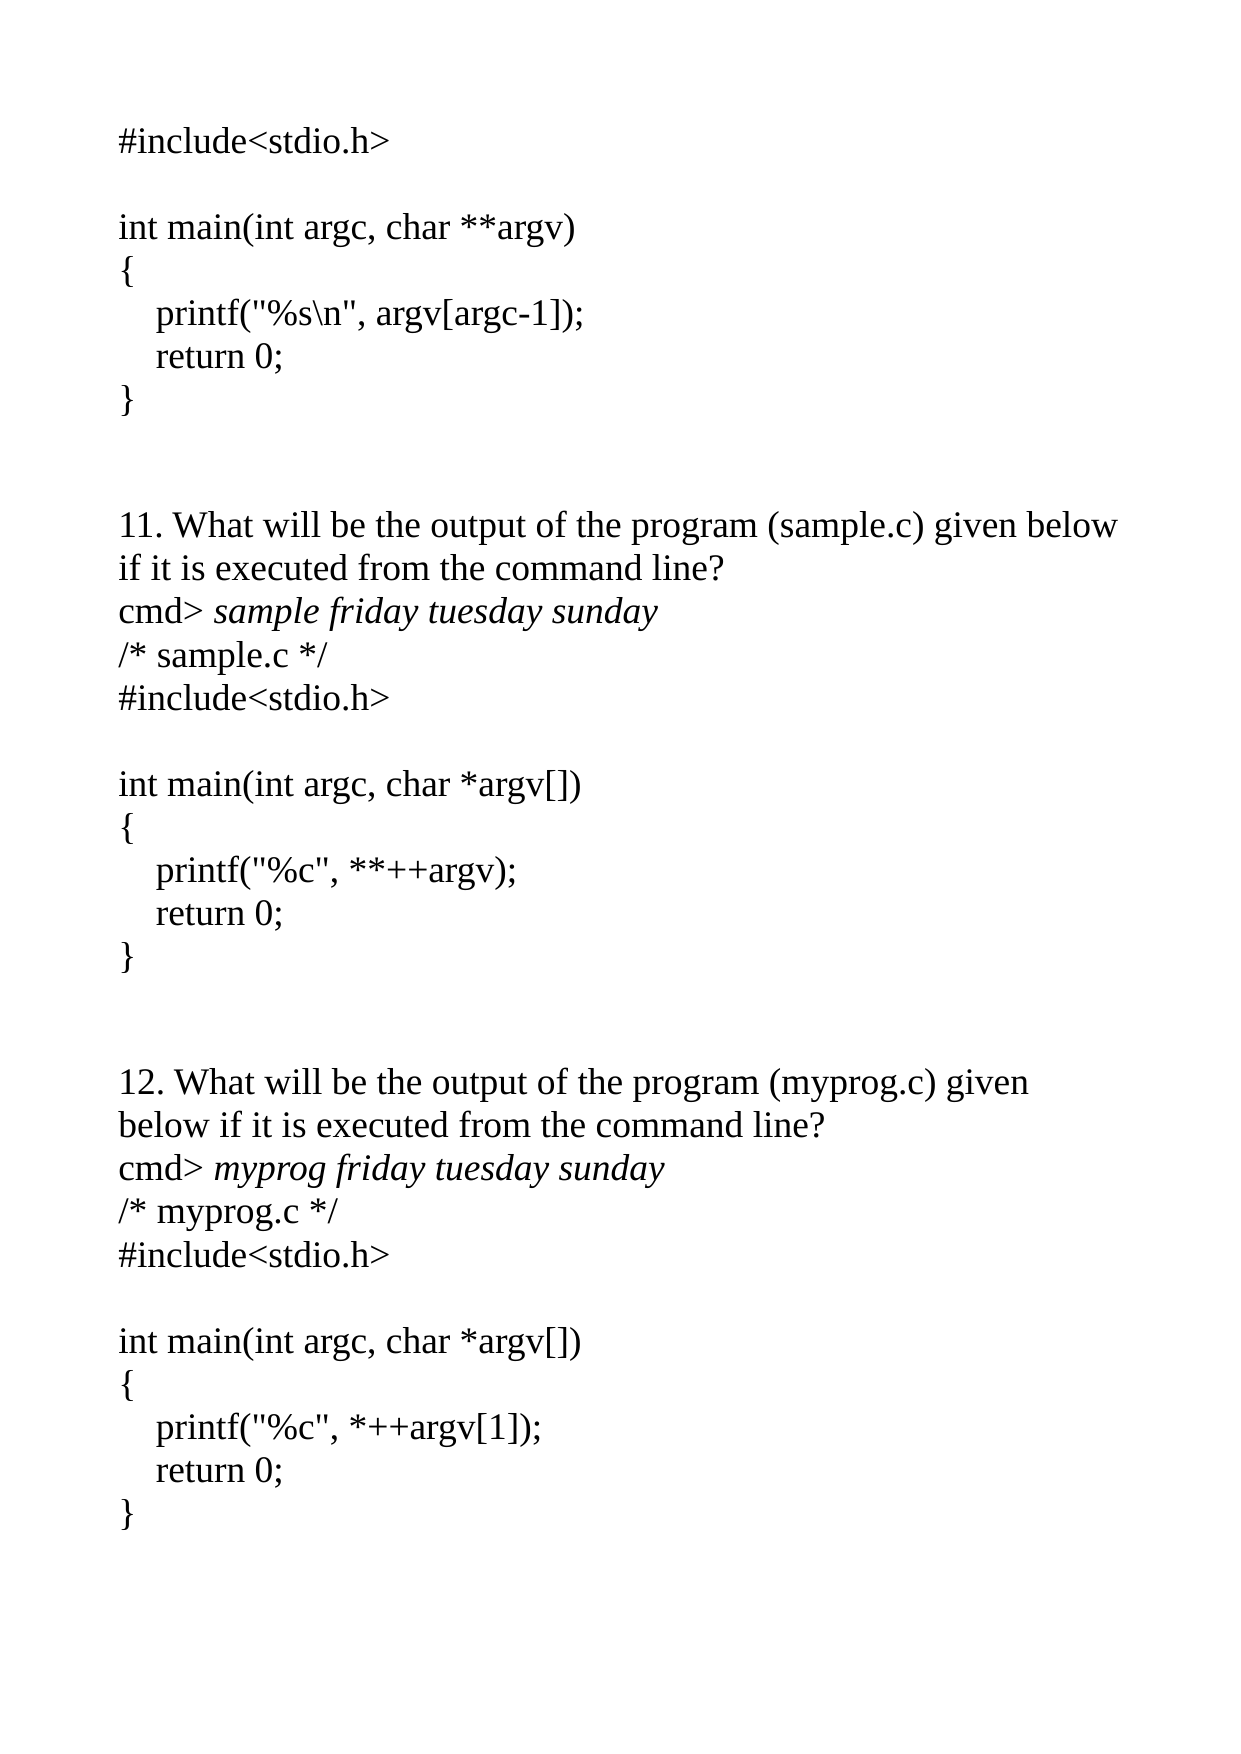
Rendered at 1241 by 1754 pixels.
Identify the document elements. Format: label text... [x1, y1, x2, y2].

text #include<stdio.h> [118, 118, 1122, 161]
text int main(int argc, char *argv[]) [118, 1318, 1122, 1361]
text return 0; [118, 1448, 1122, 1491]
text return 0; [118, 891, 1122, 934]
text #include<stdio.h> [118, 1232, 1122, 1275]
text return 0; [118, 334, 1122, 377]
text int main(int argc, char **argv) [118, 204, 1122, 247]
text 12. What will be the output of the program (myprog.c) given below if it is executed from the command line? cmd> myprog friday tuesday sunday [118, 1059, 1122, 1189]
text } [118, 377, 1122, 420]
text 11. What will be the output of the program (sample.c) given below if it is executed from the command line? cmd> sample friday tuesday sunday [118, 503, 1122, 632]
text } [118, 1491, 1122, 1534]
text { [118, 1361, 1122, 1404]
text #include<stdio.h> [118, 675, 1122, 718]
text } [118, 934, 1122, 977]
text { [118, 804, 1122, 848]
text printf("%s\n", argv[argc-1]); [118, 291, 1122, 334]
text int main(int argc, char *argv[]) [118, 761, 1122, 804]
text { [118, 247, 1122, 291]
text printf("%c", *++argv[1]); [118, 1404, 1122, 1448]
text printf("%c", **++argv); [118, 848, 1122, 891]
text /* myprog.c */ [118, 1189, 1122, 1232]
text /* sample.c */ [118, 632, 1122, 675]
